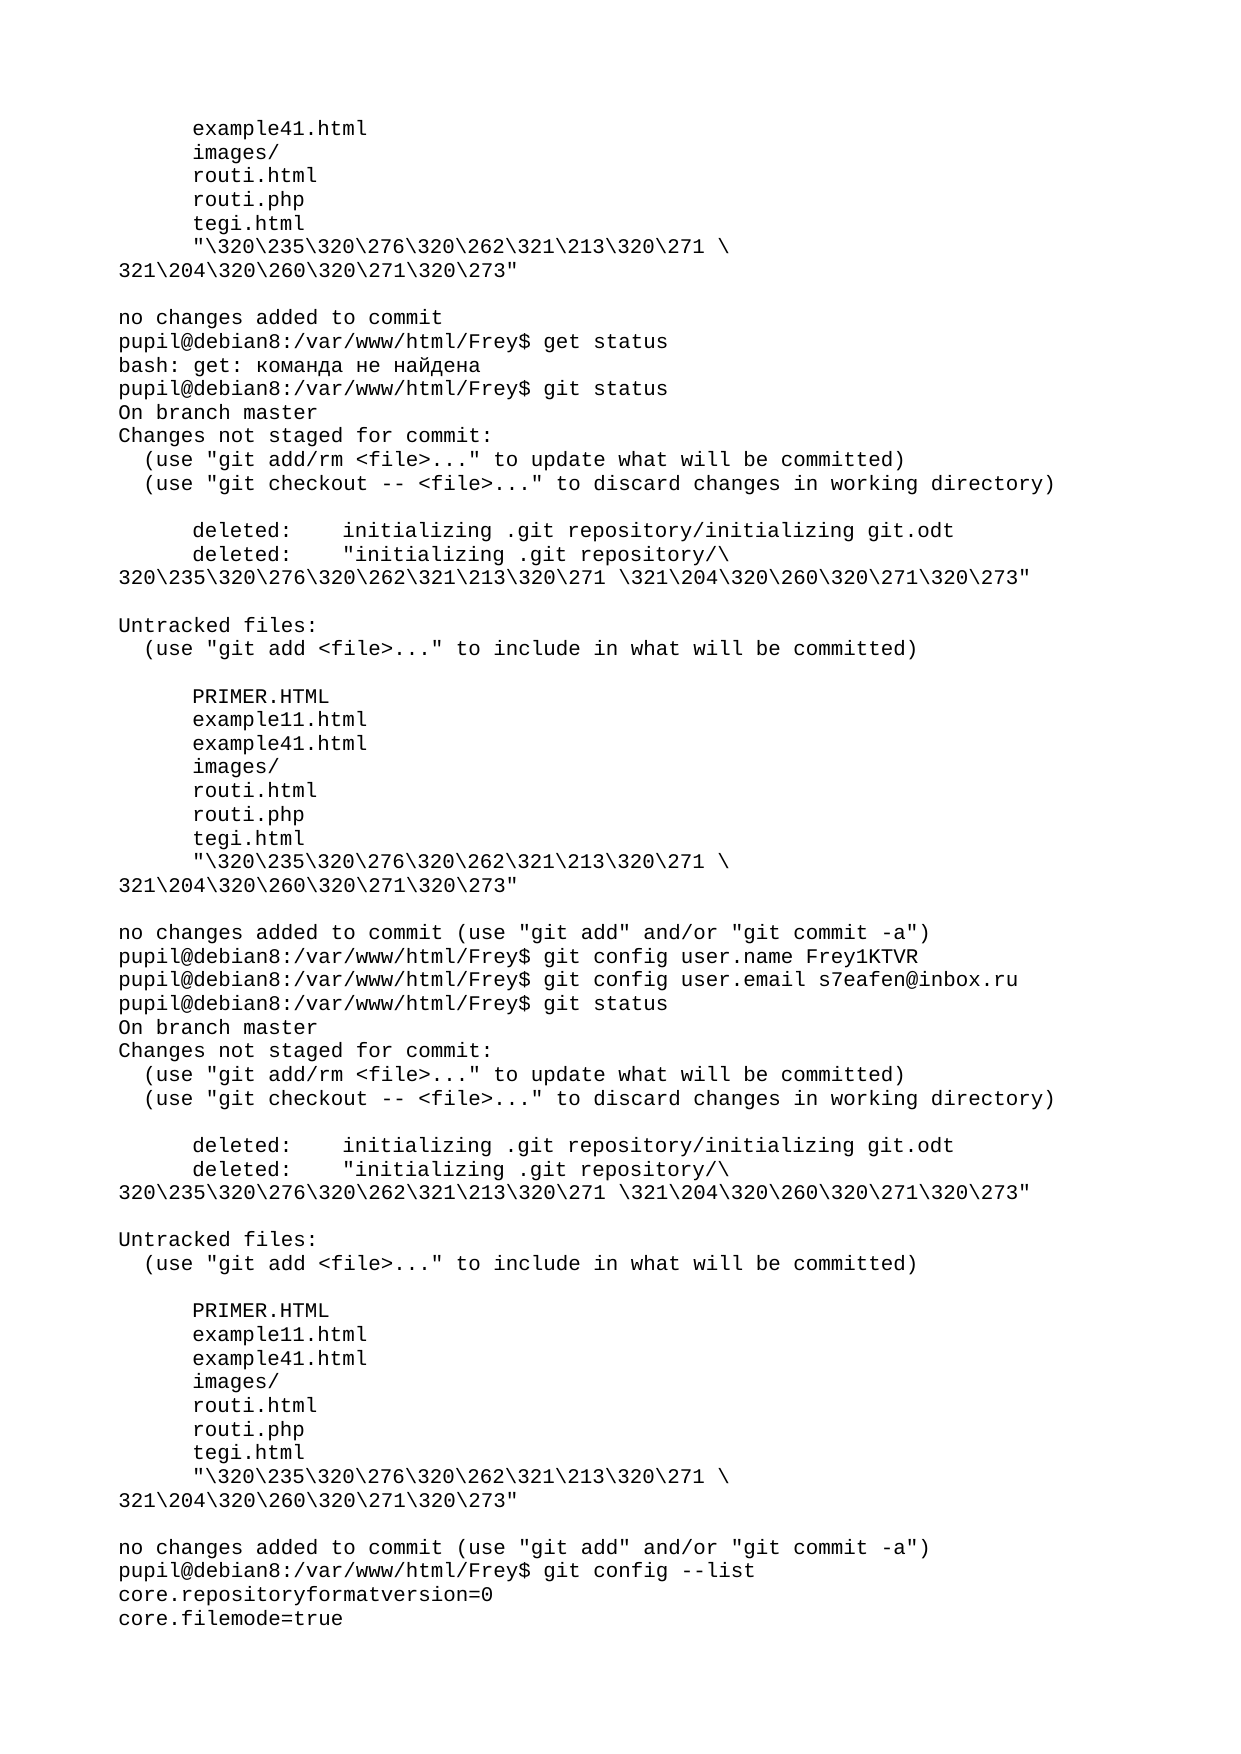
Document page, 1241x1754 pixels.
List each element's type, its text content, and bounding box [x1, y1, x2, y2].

text pupil@debian8:/var/www/html/Frey$ get status [118, 331, 1122, 354]
text images/ [118, 1371, 1122, 1395]
text pupil@debian8:/var/www/html/Frey$ git config user.name Frey1KTVR [118, 946, 1122, 969]
text deleted: "initializing .git repository/\320\235\320\276\320\262\321\213\320\271 \321\204\320\260\320\271\320\273" [118, 544, 1122, 591]
text bash: get: команда не найдена [118, 354, 1122, 378]
text routi.php [118, 804, 1122, 827]
text core.filemode=true [118, 1608, 1122, 1631]
text (use "git add <file>..." to include in what will be committed) [118, 1253, 1122, 1277]
text Untracked files: [118, 1229, 1122, 1253]
text routi.php [118, 1419, 1122, 1442]
text tegi.html [118, 213, 1122, 236]
text Changes not staged for commit: [118, 426, 1122, 449]
text PRIMER.HTML [118, 1300, 1122, 1324]
text (use "git checkout -- <file>..." to discard changes in working directory) [118, 473, 1122, 496]
text pupil@debian8:/var/www/html/Frey$ git status [118, 993, 1122, 1017]
text (use "git checkout -- <file>..." to discard changes in working directory) [118, 1088, 1122, 1111]
text (use "git add <file>..." to include in what will be committed) [118, 638, 1122, 662]
text pupil@debian8:/var/www/html/Frey$ git config user.email s7eafen@inbox.ru [118, 969, 1122, 993]
text no changes added to commit (use "git add" and/or "git commit -a") [118, 1537, 1122, 1561]
text "\320\235\320\276\320\262\321\213\320\271 \321\204\320\260\320\271\320\273" [118, 851, 1122, 898]
text PRIMER.HTML [118, 686, 1122, 709]
text example41.html [118, 1348, 1122, 1371]
text deleted: initializing .git repository/initializing git.odt [118, 1135, 1122, 1158]
text deleted: "initializing .git repository/\320\235\320\276\320\262\321\213\320\271 \321\204\320\260\320\271\320\273" [118, 1158, 1122, 1206]
text images/ [118, 142, 1122, 165]
text On branch master [118, 1017, 1122, 1040]
text Untracked files: [118, 615, 1122, 638]
text routi.html [118, 165, 1122, 189]
text example41.html [118, 733, 1122, 757]
text routi.php [118, 189, 1122, 213]
text tegi.html [118, 827, 1122, 851]
text example41.html [118, 118, 1122, 142]
text core.repositoryformatversion=0 [118, 1584, 1122, 1608]
text images/ [118, 757, 1122, 780]
text routi.html [118, 1395, 1122, 1419]
text Changes not staged for commit: [118, 1040, 1122, 1064]
text pupil@debian8:/var/www/html/Frey$ git status [118, 378, 1122, 402]
text On branch master [118, 402, 1122, 426]
text no changes added to commit [118, 307, 1122, 331]
text example11.html [118, 1324, 1122, 1348]
text routi.html [118, 780, 1122, 804]
text example11.html [118, 709, 1122, 733]
text "\320\235\320\276\320\262\321\213\320\271 \321\204\320\260\320\271\320\273" [118, 236, 1122, 284]
text tegi.html [118, 1442, 1122, 1466]
text (use "git add/rm <file>..." to update what will be committed) [118, 1064, 1122, 1088]
text no changes added to commit (use "git add" and/or "git commit -a") [118, 922, 1122, 946]
text "\320\235\320\276\320\262\321\213\320\271 \321\204\320\260\320\271\320\273" [118, 1466, 1122, 1513]
text (use "git add/rm <file>..." to update what will be committed) [118, 449, 1122, 473]
text deleted: initializing .git repository/initializing git.odt [118, 520, 1122, 544]
text pupil@debian8:/var/www/html/Frey$ git config --list [118, 1561, 1122, 1584]
